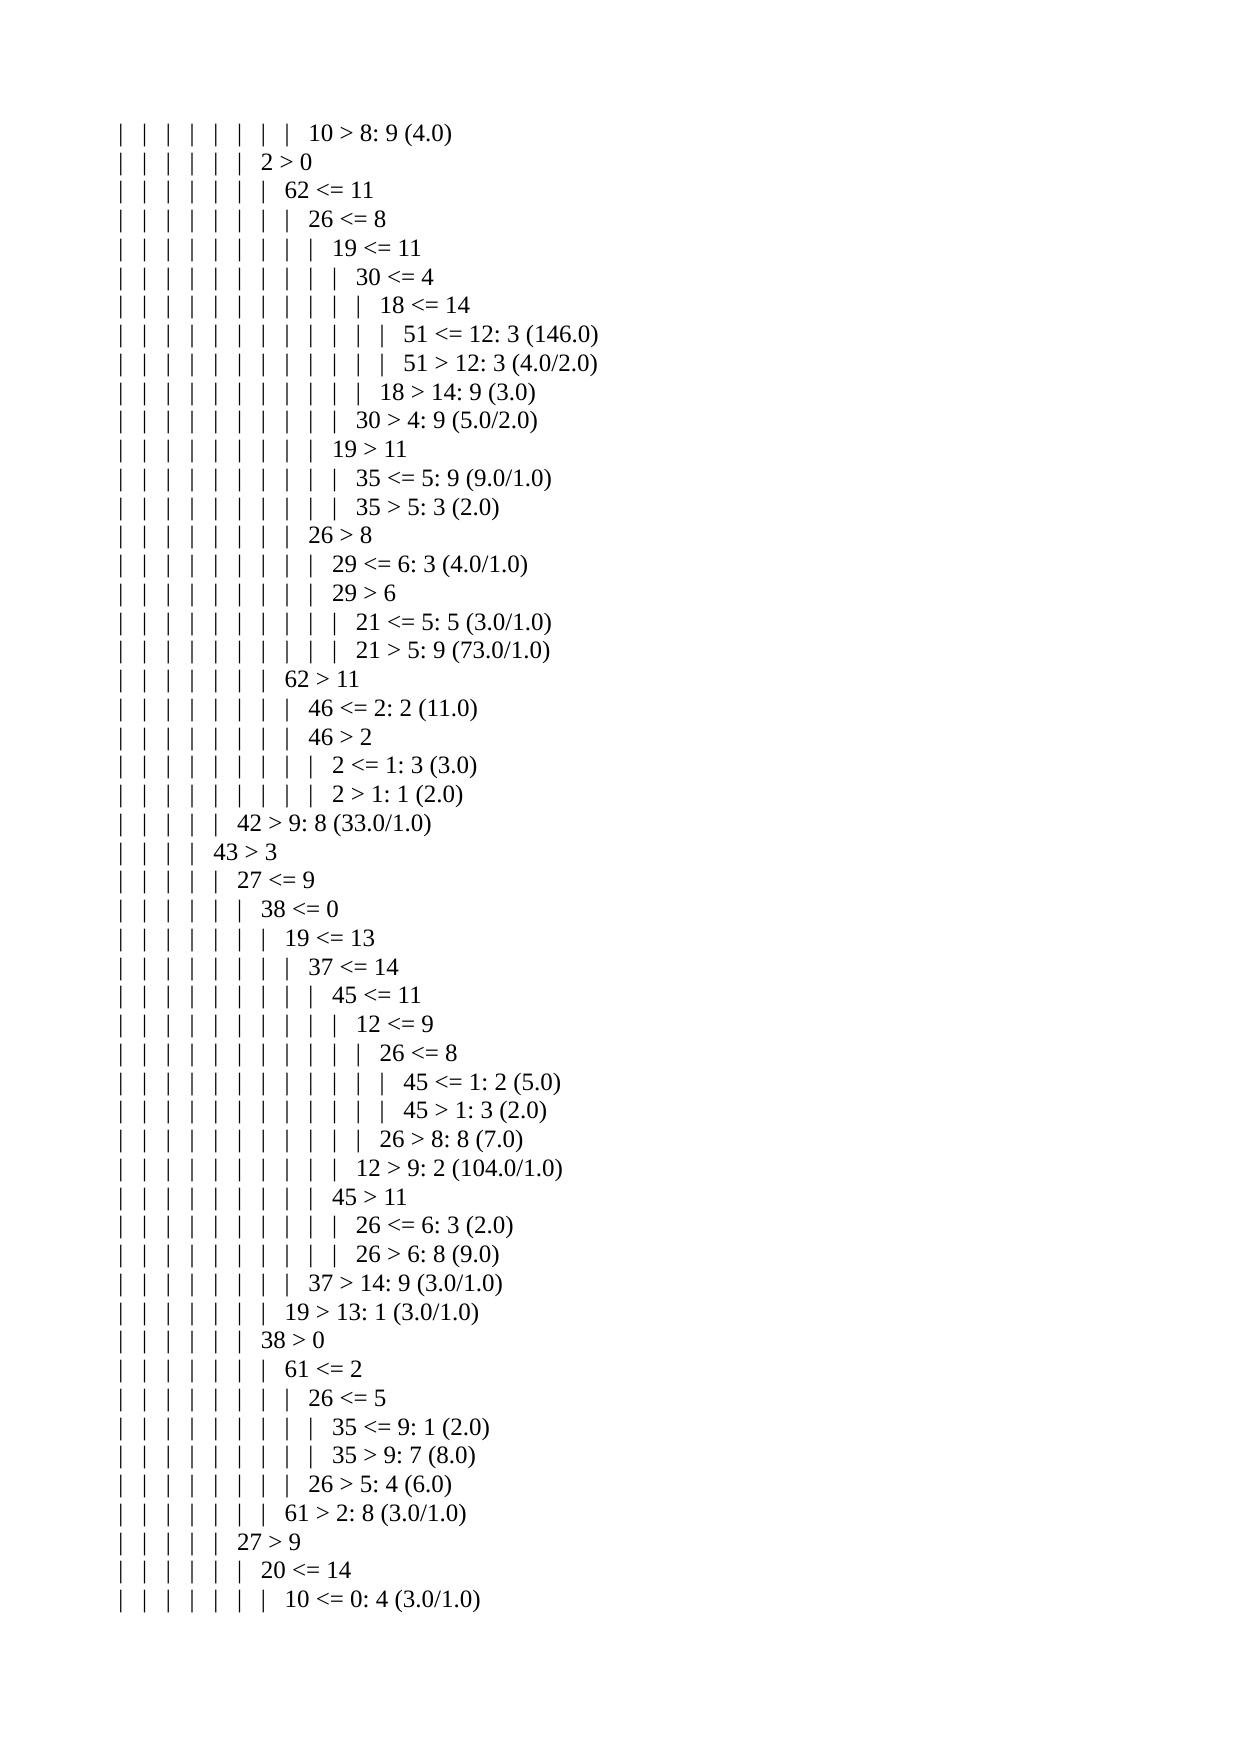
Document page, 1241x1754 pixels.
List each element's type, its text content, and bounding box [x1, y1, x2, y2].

text | | | | | 27 > 9 [118, 1527, 1122, 1556]
text | | | | | | | | | 2 <= 1: 3 (3.0) [118, 751, 1122, 779]
text | | | | | | | | | | | 18 > 14: 9 (3.0) [118, 377, 1122, 406]
text | | | | | | | | | | 12 <= 9 [118, 1009, 1122, 1038]
text | | | | | | | | | | 26 <= 6: 3 (2.0) [118, 1211, 1122, 1239]
text | | | | | | | | | 29 > 6 [118, 578, 1122, 607]
text | | | | | | | 19 <= 13 [118, 923, 1122, 952]
text | | | | | | | | | | 35 > 5: 3 (2.0) [118, 492, 1122, 521]
text | | | | | | | | | | 26 > 6: 8 (9.0) [118, 1239, 1122, 1268]
text | | | | | | | | | | | 18 <= 14 [118, 291, 1122, 319]
text | | | | | | | | 37 <= 14 [118, 952, 1122, 981]
text | | | | | | | | | 35 <= 9: 1 (2.0) [118, 1412, 1122, 1441]
text | | | | | | | 10 <= 0: 4 (3.0/1.0) [118, 1584, 1122, 1613]
text | | | | | | | | 26 <= 5 [118, 1383, 1122, 1412]
text | | | | | | | | | | | | 51 > 12: 3 (4.0/2.0) [118, 348, 1122, 377]
text | | | | | | 20 <= 14 [118, 1556, 1122, 1584]
text | | | | | | | 19 > 13: 1 (3.0/1.0) [118, 1297, 1122, 1326]
text | | | | | | | | | | 35 <= 5: 9 (9.0/1.0) [118, 463, 1122, 492]
text | | | | | | | | | | | | 45 > 1: 3 (2.0) [118, 1096, 1122, 1124]
text | | | | | | | | | | | | 51 <= 12: 3 (146.0) [118, 319, 1122, 348]
text | | | | | | | 62 <= 11 [118, 176, 1122, 204]
text | | | | | | | | | 35 > 9: 7 (8.0) [118, 1441, 1122, 1469]
text | | | | | | | | 46 <= 2: 2 (11.0) [118, 693, 1122, 722]
text | | | | | | | | | 2 > 1: 1 (2.0) [118, 779, 1122, 808]
text | | | | | | | | | 19 > 11 [118, 434, 1122, 463]
text | | | | | | 38 > 0 [118, 1326, 1122, 1354]
text | | | | | | | | | | 21 > 5: 9 (73.0/1.0) [118, 636, 1122, 664]
text | | | | | | 38 <= 0 [118, 894, 1122, 923]
text | | | | | | | | | 19 <= 11 [118, 233, 1122, 262]
text | | | | | | | | 37 > 14: 9 (3.0/1.0) [118, 1268, 1122, 1297]
text | | | | | 42 > 9: 8 (33.0/1.0) [118, 808, 1122, 837]
text | | | | | | | | 26 <= 8 [118, 204, 1122, 233]
text | | | | | | | 62 > 11 [118, 664, 1122, 693]
text | | | | | | | | | | 30 <= 4 [118, 262, 1122, 291]
text | | | | | | | | | | | 26 > 8: 8 (7.0) [118, 1124, 1122, 1153]
text | | | | | | | | | 29 <= 6: 3 (4.0/1.0) [118, 549, 1122, 578]
text | | | | | | | | | 45 <= 11 [118, 981, 1122, 1009]
text | | | | | 27 <= 9 [118, 866, 1122, 894]
text | | | | 43 > 3 [118, 837, 1122, 866]
text | | | | | | | | 26 > 8 [118, 521, 1122, 549]
text | | | | | | | | | | | 26 <= 8 [118, 1038, 1122, 1067]
text | | | | | | | | | | 21 <= 5: 5 (3.0/1.0) [118, 607, 1122, 636]
text | | | | | | | 61 > 2: 8 (3.0/1.0) [118, 1498, 1122, 1527]
text | | | | | | | | 26 > 5: 4 (6.0) [118, 1469, 1122, 1498]
text | | | | | | | 61 <= 2 [118, 1354, 1122, 1383]
text | | | | | | 2 > 0 [118, 147, 1122, 176]
text | | | | | | | | | | 30 > 4: 9 (5.0/2.0) [118, 406, 1122, 434]
text | | | | | | | | | | 12 > 9: 2 (104.0/1.0) [118, 1153, 1122, 1182]
text | | | | | | | | | | | | 45 <= 1: 2 (5.0) [118, 1067, 1122, 1096]
text | | | | | | | | | 45 > 11 [118, 1182, 1122, 1211]
text | | | | | | | | 10 > 8: 9 (4.0) [118, 118, 1122, 147]
text | | | | | | | | 46 > 2 [118, 722, 1122, 751]
